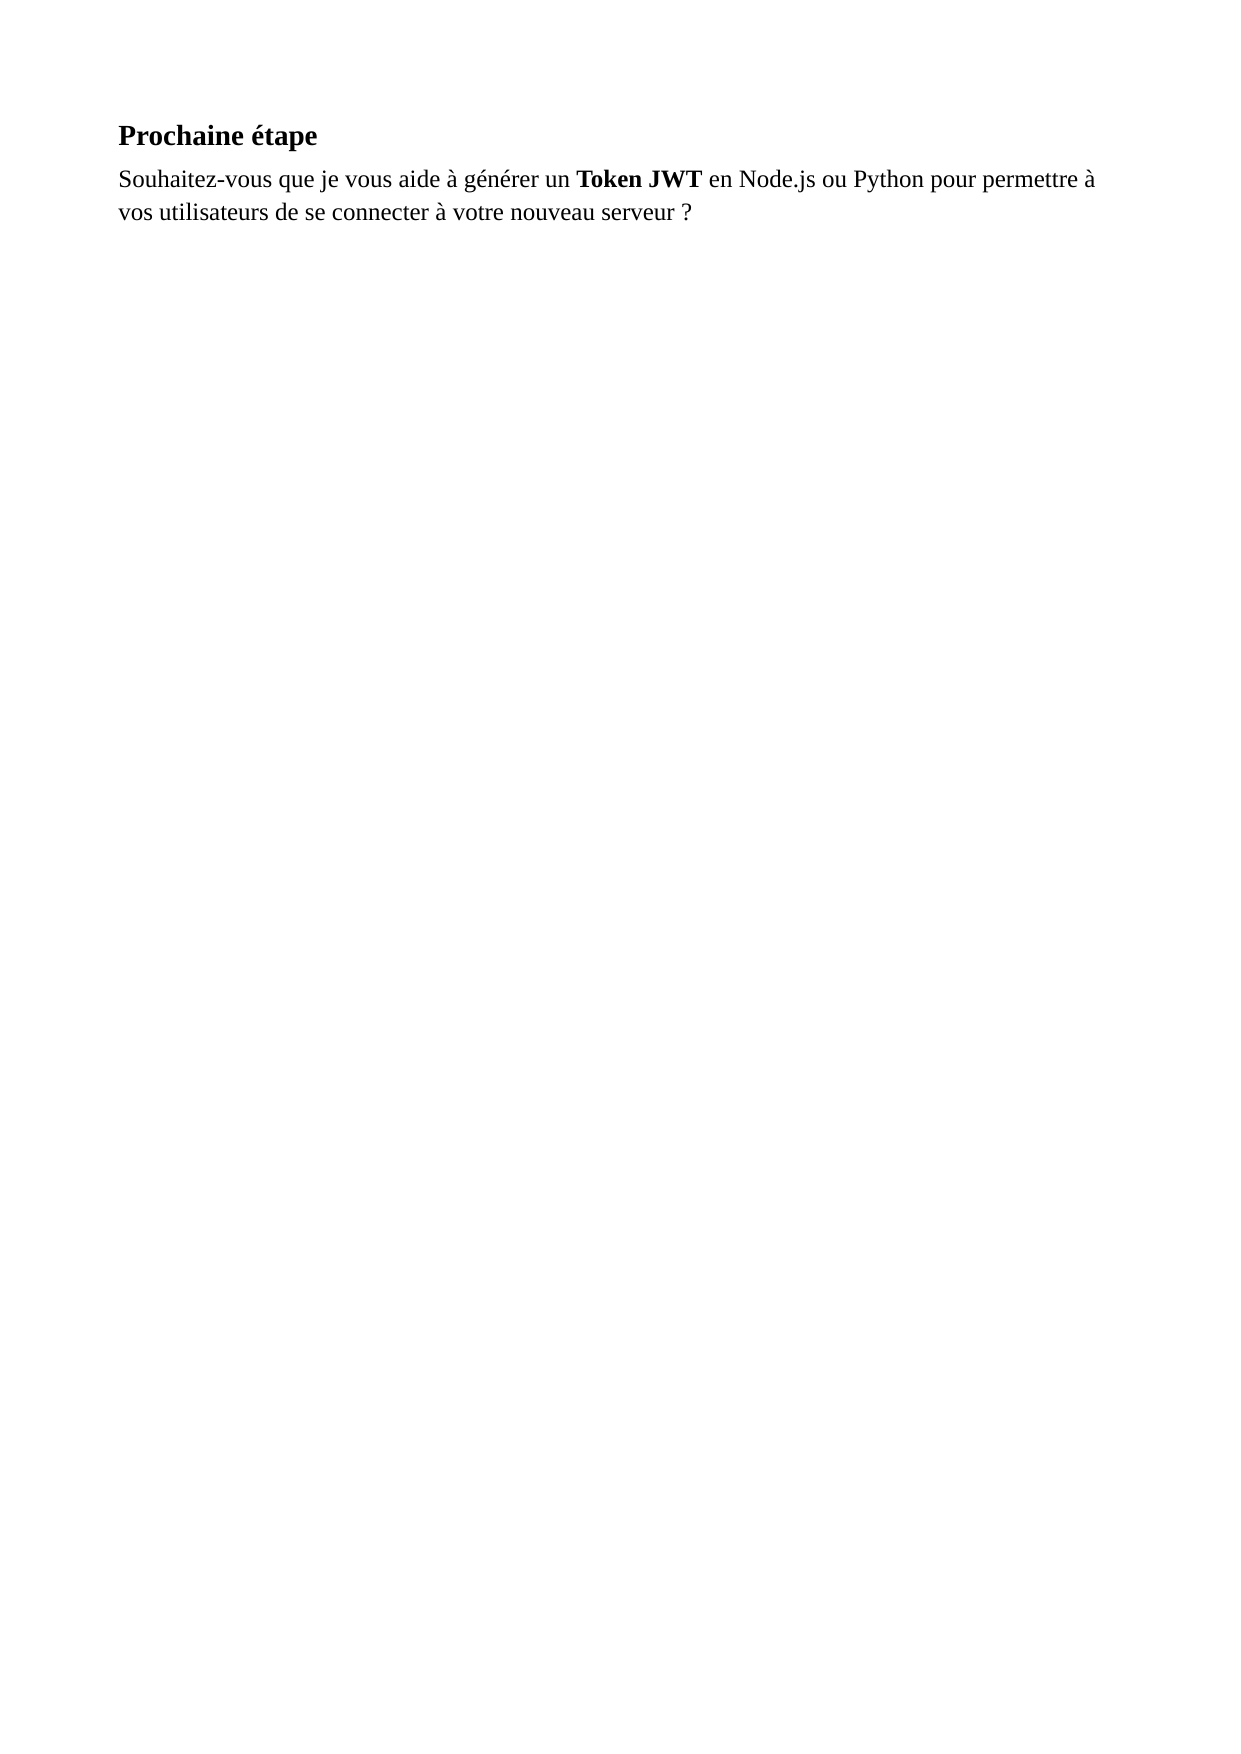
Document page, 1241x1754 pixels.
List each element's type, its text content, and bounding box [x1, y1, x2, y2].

subtitle Prochaine étape [118, 118, 1122, 152]
text Souhaitez-vous que je vous aide à générer un Token JWT en Node.js ou Python pour permettre à vos utilisateurs de se connecter à votre nouveau serveur ? [118, 164, 1122, 226]
